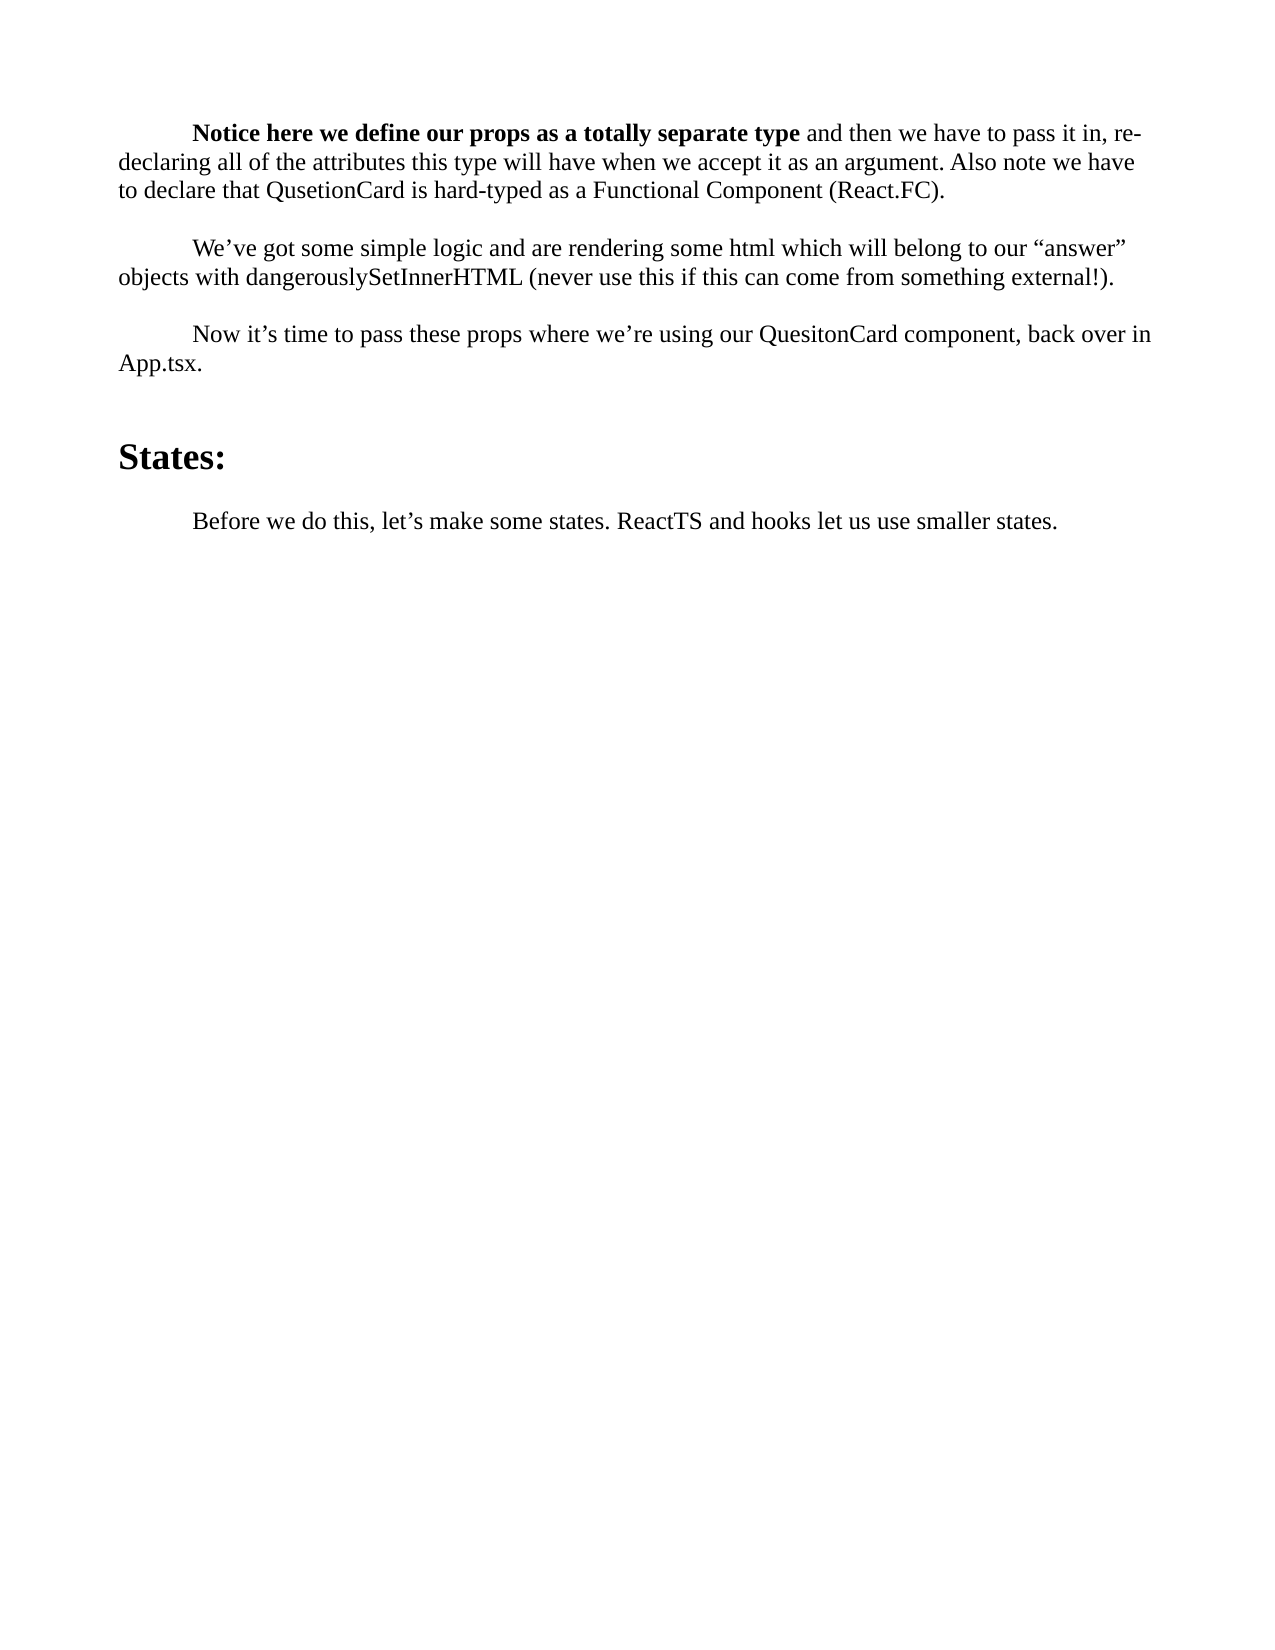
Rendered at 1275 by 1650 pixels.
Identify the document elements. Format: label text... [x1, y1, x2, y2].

text Before we do this, let’s make some states. ReactTS and hooks let us use smaller states. [118, 506, 1157, 535]
text We’ve got some simple logic and are rendering some html which will belong to our “answer” objects with dangerouslySetInnerHTML (never use this if this can come from something external!). [118, 233, 1157, 291]
text Now it’s time to pass these props where we’re using our QuesitonCard component, back over in App.tsx. [118, 319, 1157, 377]
text States: [118, 434, 1157, 477]
text Notice here we define our props as a totally separate type and then we have to pass it in, re-declaring all of the attributes this type will have when we accept it as an argument. Also note we have to declare that QusetionCard is hard-typed as a Functional Component (React.FC). [118, 118, 1157, 204]
